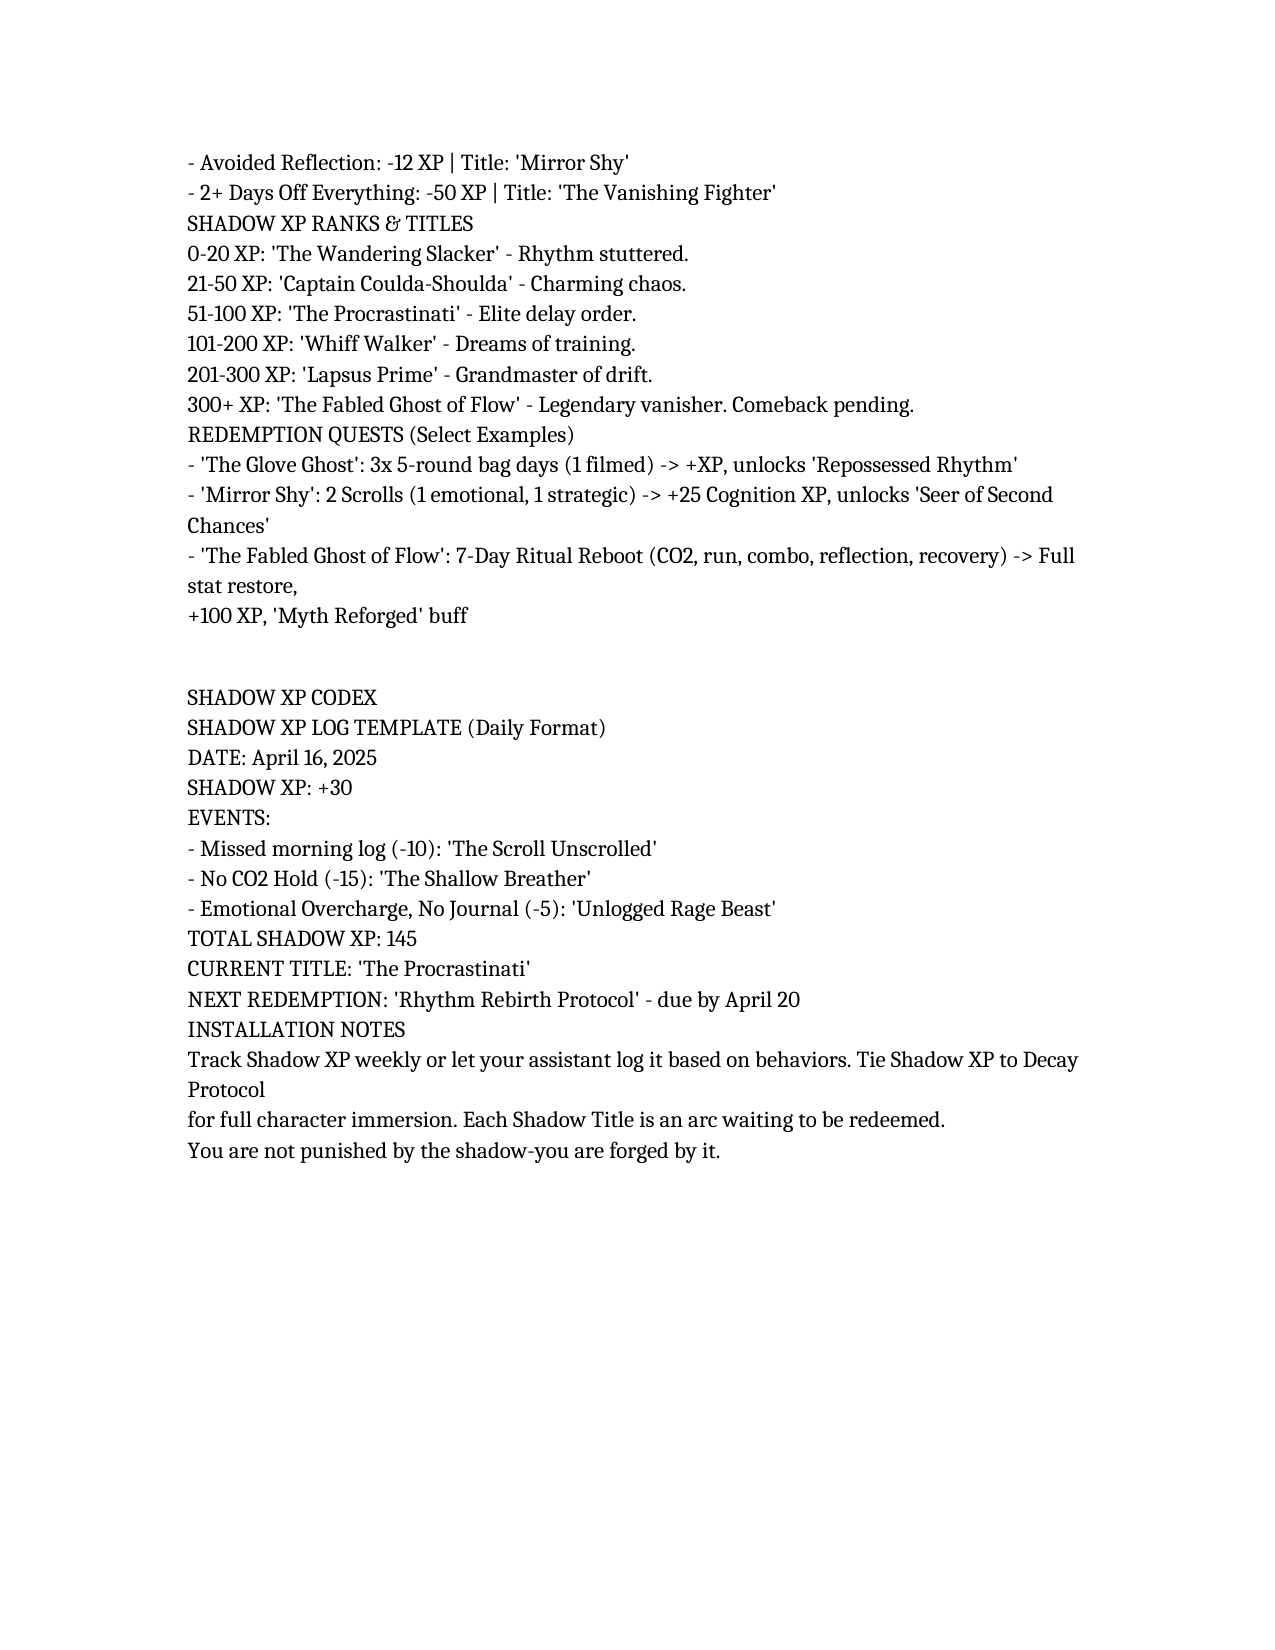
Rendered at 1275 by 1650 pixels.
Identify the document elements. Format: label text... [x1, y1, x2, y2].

text - Avoided Reflection: -12 XP | Title: 'Mirror Shy' - 2+ Days Off Everything: -50 XP | Title: 'The Vanishing Fighter' SHADOW XP RANKS & TITLES 0-20 XP: 'The Wandering Slacker' - Rhythm stuttered. 21-50 XP: 'Captain Coulda-Shoulda' - Charming chaos. 51-100 XP: 'The Procrastinati' - Elite delay order. 101-200 XP: 'Whiff Walker' - Dreams of training. 201-300 XP: 'Lapsus Prime' - Grandmaster of drift. 300+ XP: 'The Fabled Ghost of Flow' - Legendary vanisher. Comeback pending. REDEMPTION QUESTS (Select Examples) - 'The Glove Ghost': 3x 5-round bag days (1 filmed) -> +XP, unlocks 'Repossessed Rhythm' - 'Mirror Shy': 2 Scrolls (1 emotional, 1 strategic) -> +25 Cognition XP, unlocks 'Seer of Second Chances' - 'The Fabled Ghost of Flow': 7-Day Ritual Reboot (CO2, run, combo, reflection, recovery) -> Full stat restore, +100 XP, 'Myth Reforged' buff [187, 150, 1087, 660]
text SHADOW XP CODEX SHADOW XP LOG TEMPLATE (Daily Format) DATE: April 16, 2025 SHADOW XP: +30 EVENTS: - Missed morning log (-10): 'The Scroll Unscrolled' - No CO2 Hold (-15): 'The Shallow Breather' - Emotional Overcharge, No Journal (-5): 'Unlogged Rage Beast' TOTAL SHADOW XP: 145 CURRENT TITLE: 'The Procrastinati' NEXT REDEMPTION: 'Rhythm Rebirth Protocol' - due by April 20 INSTALLATION NOTES Track Shadow XP weekly or let your assistant log it based on behaviors. Tie Shadow XP to Decay Protocol for full character immersion. Each Shadow Title is an arc waiting to be redeemed. You are not punished by the shadow-you are forged by it. [187, 684, 1087, 1194]
